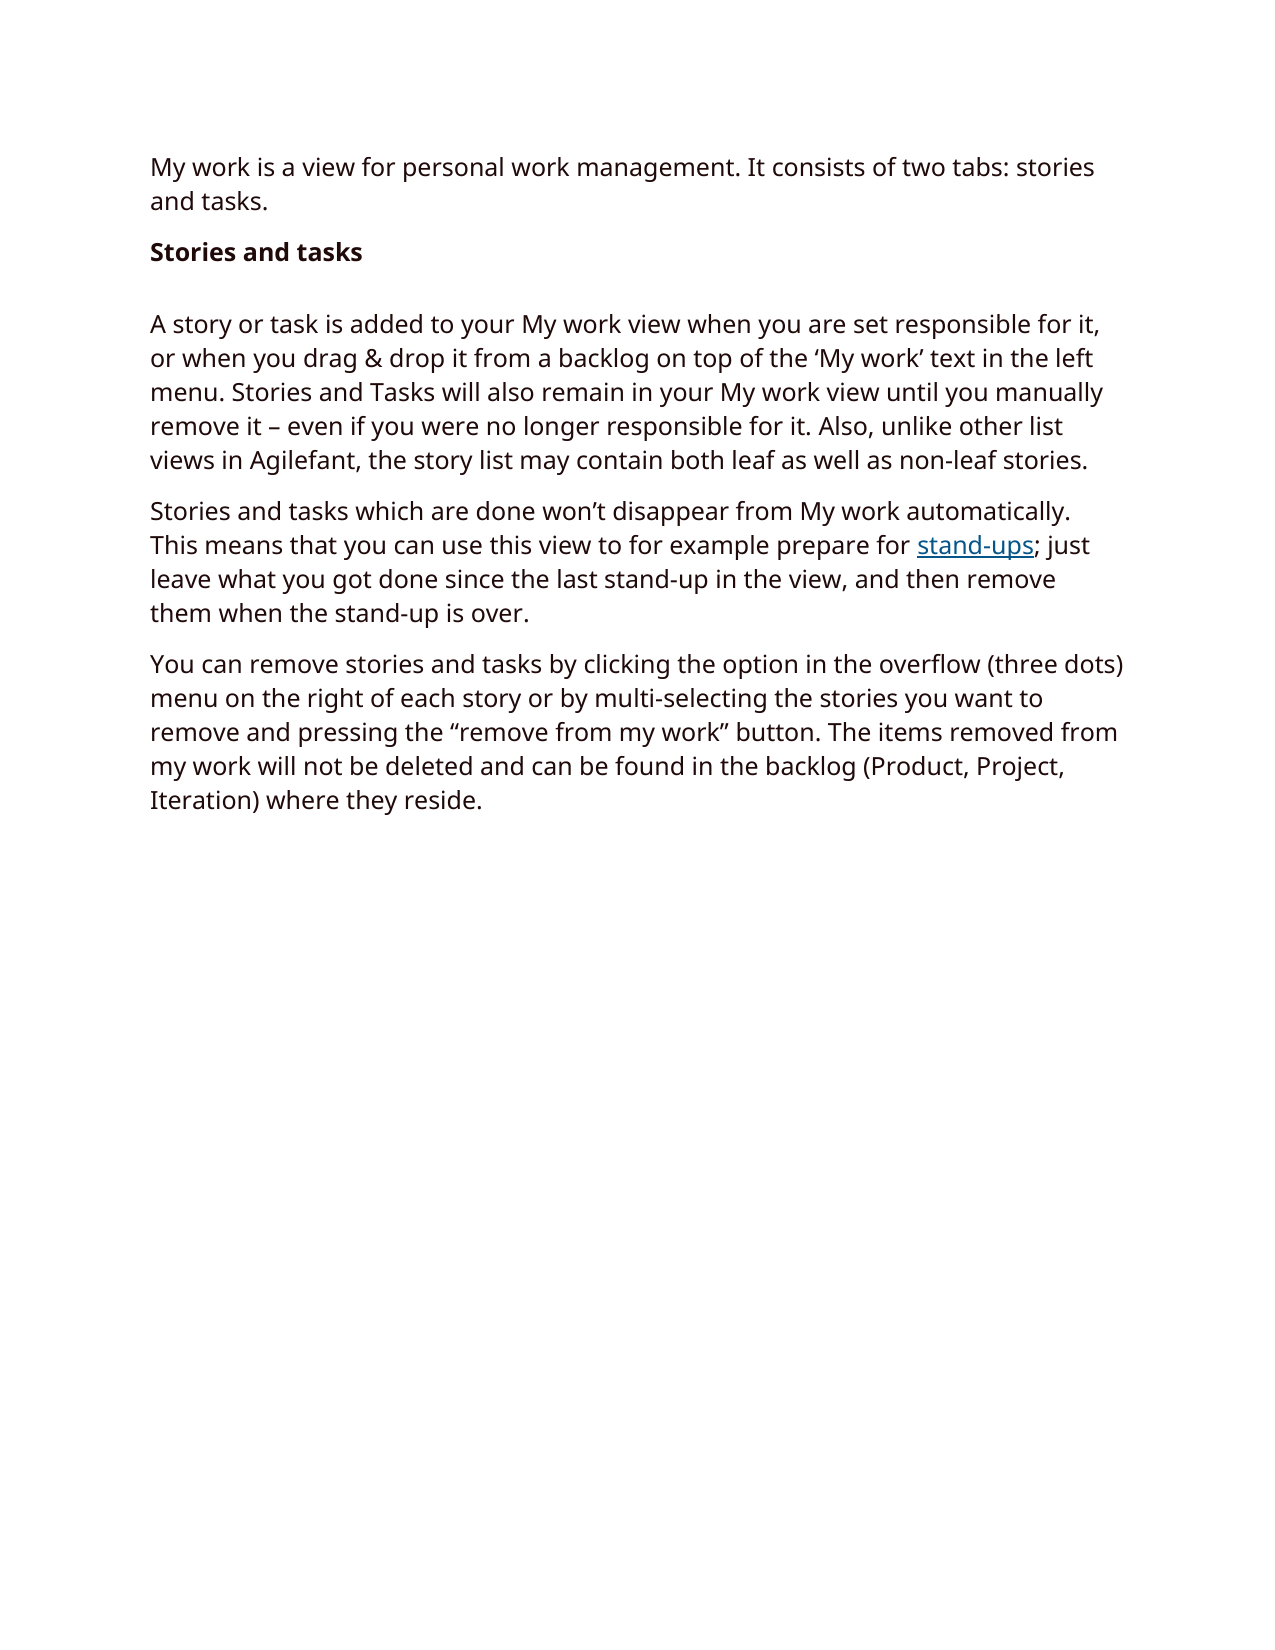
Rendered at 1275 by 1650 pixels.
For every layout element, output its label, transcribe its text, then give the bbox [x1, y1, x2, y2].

text My work is a view for personal work management. It consists of two tabs: stories and tasks. [150, 150, 1125, 218]
subtitle Stories and tasks [150, 235, 1125, 269]
text Stories and tasks which are done won’t disappear from My work automatically. This means that you can use this view to for example prepare for stand-ups; just leave what you got done since the last stand-up in the view, and then remove them when the stand-up is over. [150, 493, 1125, 629]
text You can remove stories and tasks by clicking the option in the overflow (three dots) menu on the right of each story or by multi-selecting the stories you want to remove and pressing the “remove from my work” button. The items removed from my work will not be deleted and can be found in the backlog (Product, Project, Iteration) where they reside. [150, 646, 1125, 817]
text A story or task is added to your My work view when you are set responsible for it, or when you drag & drop it from a backlog on top of the ‘My work’ text in the left menu. Stories and Tasks will also remain in your My work view until you manually remove it – even if you were no longer responsible for it. Also, unlike other list views in Agilefant, the story list may contain both leaf as well as non-leaf stories. [150, 306, 1125, 477]
